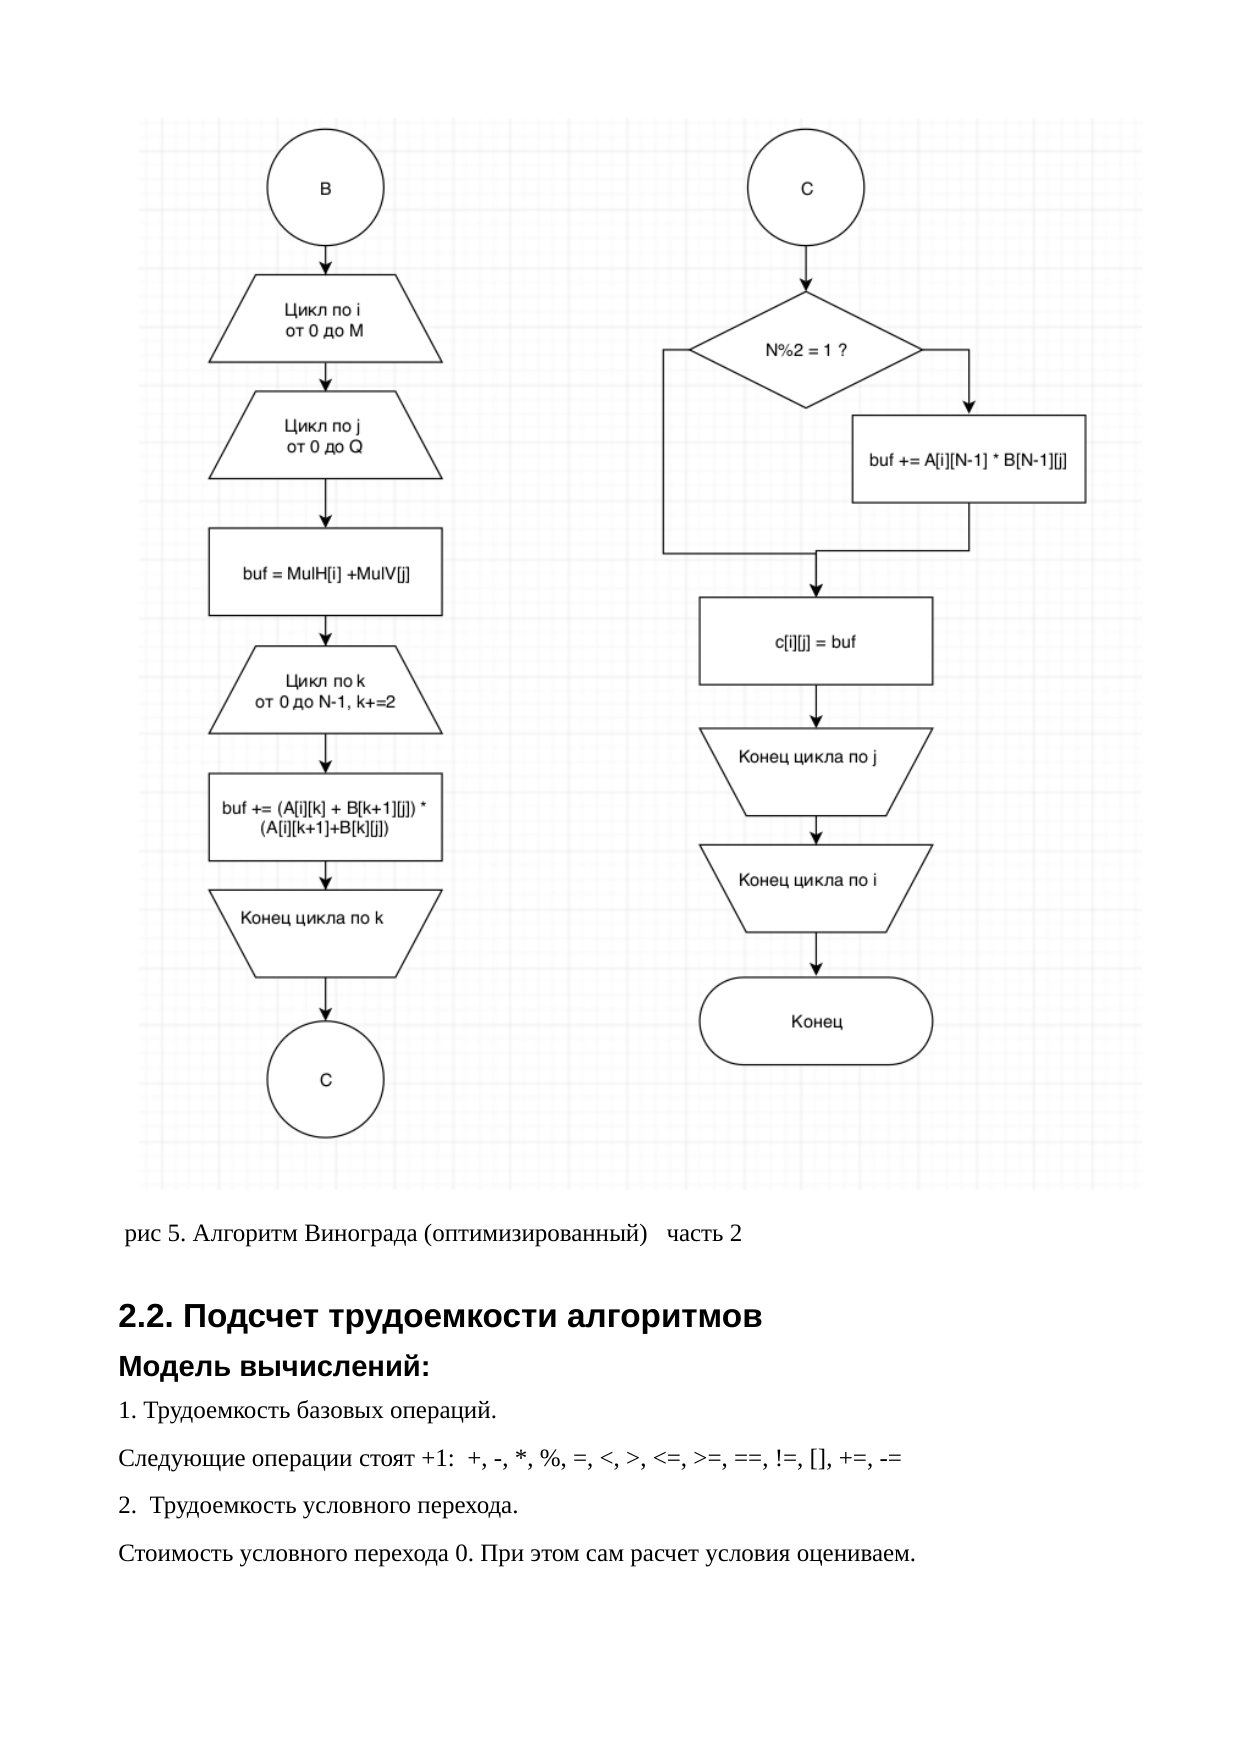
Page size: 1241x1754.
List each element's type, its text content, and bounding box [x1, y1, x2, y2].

picture [138, 118, 1143, 1190]
text Следующие операции стоят +1: +, -, *, %, =, <, >, <=, >=, ==, !=, [], +=, -= [118, 1443, 1122, 1472]
text 1. Трудоемкость базовых операций. [118, 1395, 1122, 1424]
subtitle Модель вычислений: [118, 1349, 1122, 1383]
text 2. Трудоемкость условного перехода. [118, 1491, 1122, 1519]
text рис 5. Алгоритм Винограда (оптимизированный) часть 2 [118, 1218, 1122, 1247]
text Стоимость условного перехода 0. При этом сам расчет условия оцениваем. [118, 1538, 1122, 1567]
subtitle 2.2. Подсчет трудоемкости алгоритмов [118, 1296, 1122, 1335]
